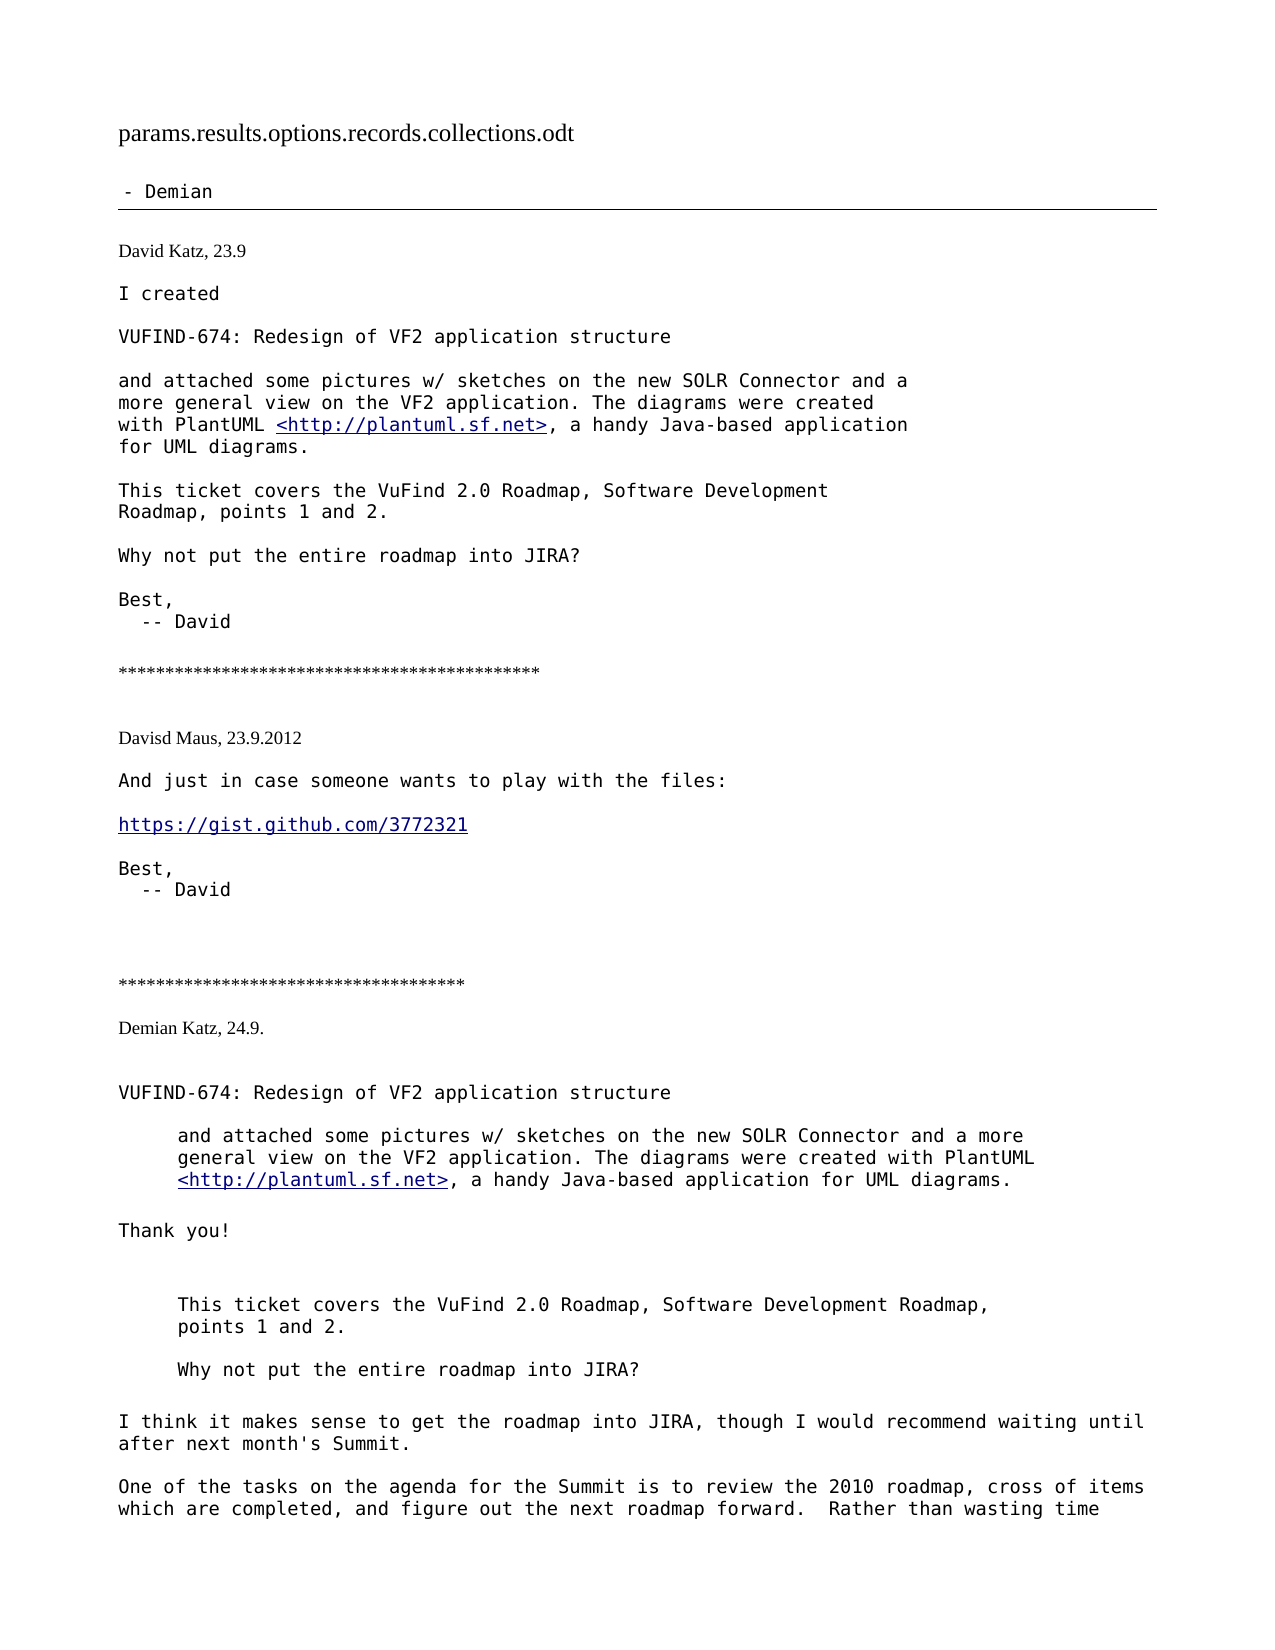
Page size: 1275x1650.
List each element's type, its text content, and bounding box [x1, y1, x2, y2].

text And just in case someone wants to play with the files: [118, 770, 1157, 792]
text One of the tasks on the agenda for the Summit is to review the 2010 roadmap, cross of items which are completed, and figure out the next roadmap forward. Rather than wasting time [118, 1476, 1157, 1520]
text Why not put the entire roadmap into JIRA? [118, 545, 1157, 567]
text ************************************* [118, 931, 1157, 995]
text ********************************************* Davisd Maus, 23.9.2012 [118, 662, 1157, 748]
text for UML diagrams. [118, 436, 1157, 458]
text -- David [118, 611, 1157, 633]
text Demian Katz, 24.9. [118, 1017, 1157, 1082]
text This ticket covers the VuFind 2.0 Roadmap, Software Development Roadmap, [177, 1294, 1098, 1316]
text VUFIND-674: Redesign of VF2 application structure [118, 1082, 1157, 1103]
text and attached some pictures w/ sketches on the new SOLR Connector and a [118, 370, 1157, 392]
text Roadmap, points 1 and 2. [118, 501, 1157, 523]
text I think it makes sense to get the roadmap into JIRA, though I would recommend waiting until after next month's Summit. [118, 1411, 1157, 1454]
text Thank you! [118, 1221, 1157, 1242]
text points 1 and 2. [177, 1316, 1098, 1337]
text with PlantUML <http://plantuml.sf.net>, a handy Java-based application [118, 414, 1157, 436]
text I created [118, 283, 1157, 304]
text David Katz, 23.9 [118, 239, 1157, 261]
text <http://plantuml.sf.net>, a handy Java-based application for UML diagrams. [177, 1169, 1098, 1191]
text -- David [118, 879, 1157, 901]
text and attached some pictures w/ sketches on the new SOLR Connector and a more [177, 1125, 1098, 1147]
text general view on the VF2 application. The diagrams were created with PlantUML [177, 1147, 1098, 1169]
text Why not put the entire roadmap into JIRA? [177, 1359, 1098, 1381]
text https://gist.github.com/3772321 [118, 814, 1157, 836]
text - Demian [118, 176, 1157, 209]
text This ticket covers the VuFind 2.0 Roadmap, Software Development [118, 479, 1157, 501]
text Best, [118, 857, 1157, 879]
text more general view on the VF2 application. The diagrams were created [118, 392, 1157, 414]
text Best, [118, 589, 1157, 611]
text VUFIND-674: Redesign of VF2 application structure [118, 326, 1157, 348]
